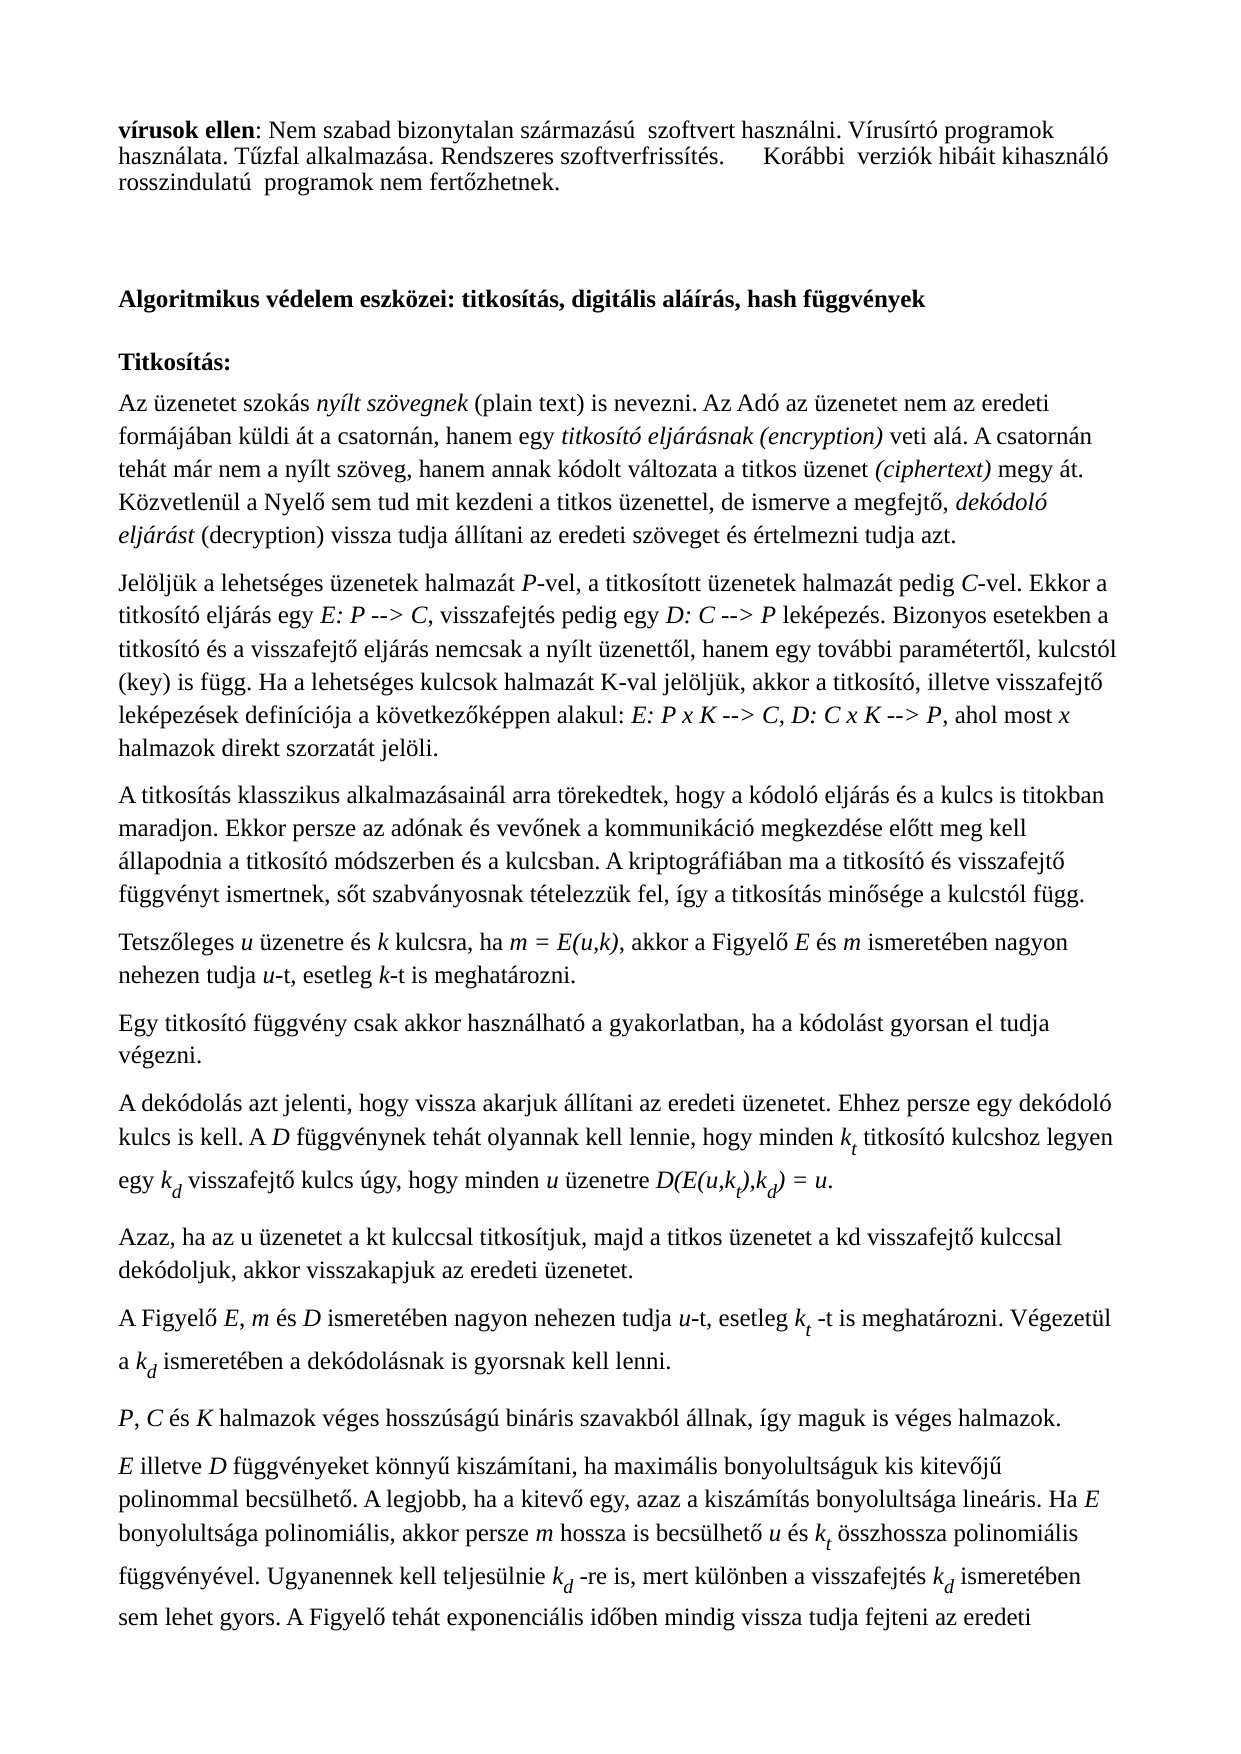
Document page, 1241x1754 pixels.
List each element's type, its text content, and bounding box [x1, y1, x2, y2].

text Jelöljük a lehetséges üzenetek halmazát P-vel, a titkosított üzenetek halmazát pedig C-vel. Ekkor a titkosító eljárás egy E: P --> C, visszafejtés pedig egy D: C --> P leképezés. Bizonyos esetekben a titkosító és a visszafejtő eljárás nemcsak a nyílt üzenettől, hanem egy további paramétertől, kulcstól (key) is függ. Ha a lehetséges kulcsok halmazát K-val jelöljük, akkor a titkosító, illetve visszafejtő leképezések definíciója a következőképpen alakul: E: P x K --> C, D: C x K --> P, ahol most x halmazok direkt szorzatát jelöli. [118, 568, 1122, 761]
text A dekódolás azt jelenti, hogy vissza akarjuk állítani az eredeti üzenetet. Ehhez persze egy dekódoló kulcs is kell. A D függvénynek tehát olyannak kell lennie, hogy minden kt titkosító kulcshoz legyen egy kd visszafejtő kulcs úgy, hogy minden u üzenetre D(E(u,kt),kd) = u. [118, 1088, 1122, 1202]
text P, C és K halmazok véges hosszúságú bináris szavakból állnak, így maguk is véges halmazok. [118, 1403, 1122, 1432]
text Azaz, ha az u üzenetet a kt kulccsal titkosítjuk, majd a titkos üzenetet a kd visszafejtő kulccsal dekódoljuk, akkor visszakapjuk az eredeti üzenetet. [118, 1222, 1122, 1284]
text vírusok ellen: Nem szabad bizonytalan származású szoftvert használni. Vírusírtó programok használata. Tűzfal alkalmazása. Rendszeres szoftverfrissítés.  Korábbi verziók hibáit kihasználó rosszindulatú programok nem fertőzhetnek. [118, 118, 1122, 196]
subtitle Titkosítás: [118, 347, 1122, 375]
text Egy titkosító függvény csak akkor használható a gyakorlatban, ha a kódolást gyorsan el tudja végezni. [118, 1008, 1122, 1069]
text A titkosítás klasszikus alkalmazásainál arra törekedtek, hogy a kódoló eljárás és a kulcs is titokban maradjon. Ekkor persze az adónak és vevőnek a kommunikáció megkezdése előtt meg kell állapodnia a titkosító módszerben és a kulcsban. A kriptográfiában ma a titkosító és visszafejtő függvényt ismertnek, sőt szabványosnak tételezzük fel, így a titkosítás minősége a kulcstól függ. [118, 780, 1122, 908]
text A Figyelő E, m és D ismeretében nagyon nehezen tudja u-t, esetleg kt -t is meghatározni. Végezetül a kd ismeretében a dekódolásnak is gyorsnak kell lenni. [118, 1303, 1122, 1383]
text Az üzenetet szokás nyílt szövegnek (plain text) is nevezni. Az Adó az üzenetet nem az eredeti formájában küldi át a csatornán, hanem egy titkosító eljárásnak (encryption) veti alá. A csatornán tehát már nem a nyílt szöveg, hanem annak kódolt változata a titkos üzenet (ciphertext) megy át. Közvetlenül a Nyelő sem tud mit kezdeni a titkos üzenettel, de ismerve a megfejtő, dekódoló eljárást (decryption) vissza tudja állítani az eredeti szöveget és értelmezni tudja azt. [118, 388, 1122, 549]
text E illetve D függvényeket könnyű kiszámítani, ha maximális bonyolultságuk kis kitevőjű polinommal becsülhető. A legjobb, ha a kitevő egy, azaz a kiszámítás bonyolultsága lineáris. Ha E bonyolultsága polinomiális, akkor persze m hossza is becsülhető u és kt összhossza polinomiális függvényével. Ugyanennek kell teljesülnie kd -re is, mert különben a visszafejtés kd ismeretében sem lehet gyors. A Figyelő tehát exponenciális időben mindig vissza tudja fejteni az eredeti [118, 1451, 1122, 1631]
text Tetszőleges u üzenetre és k kulcsra, ha m = E(u,k), akkor a Figyelő E és m ismeretében nagyon nehezen tudja u-t, esetleg k-t is meghatározni. [118, 927, 1122, 989]
subtitle Algoritmikus védelem eszközei: titkosítás, digitális aláírás, hash függvények [118, 284, 1122, 313]
